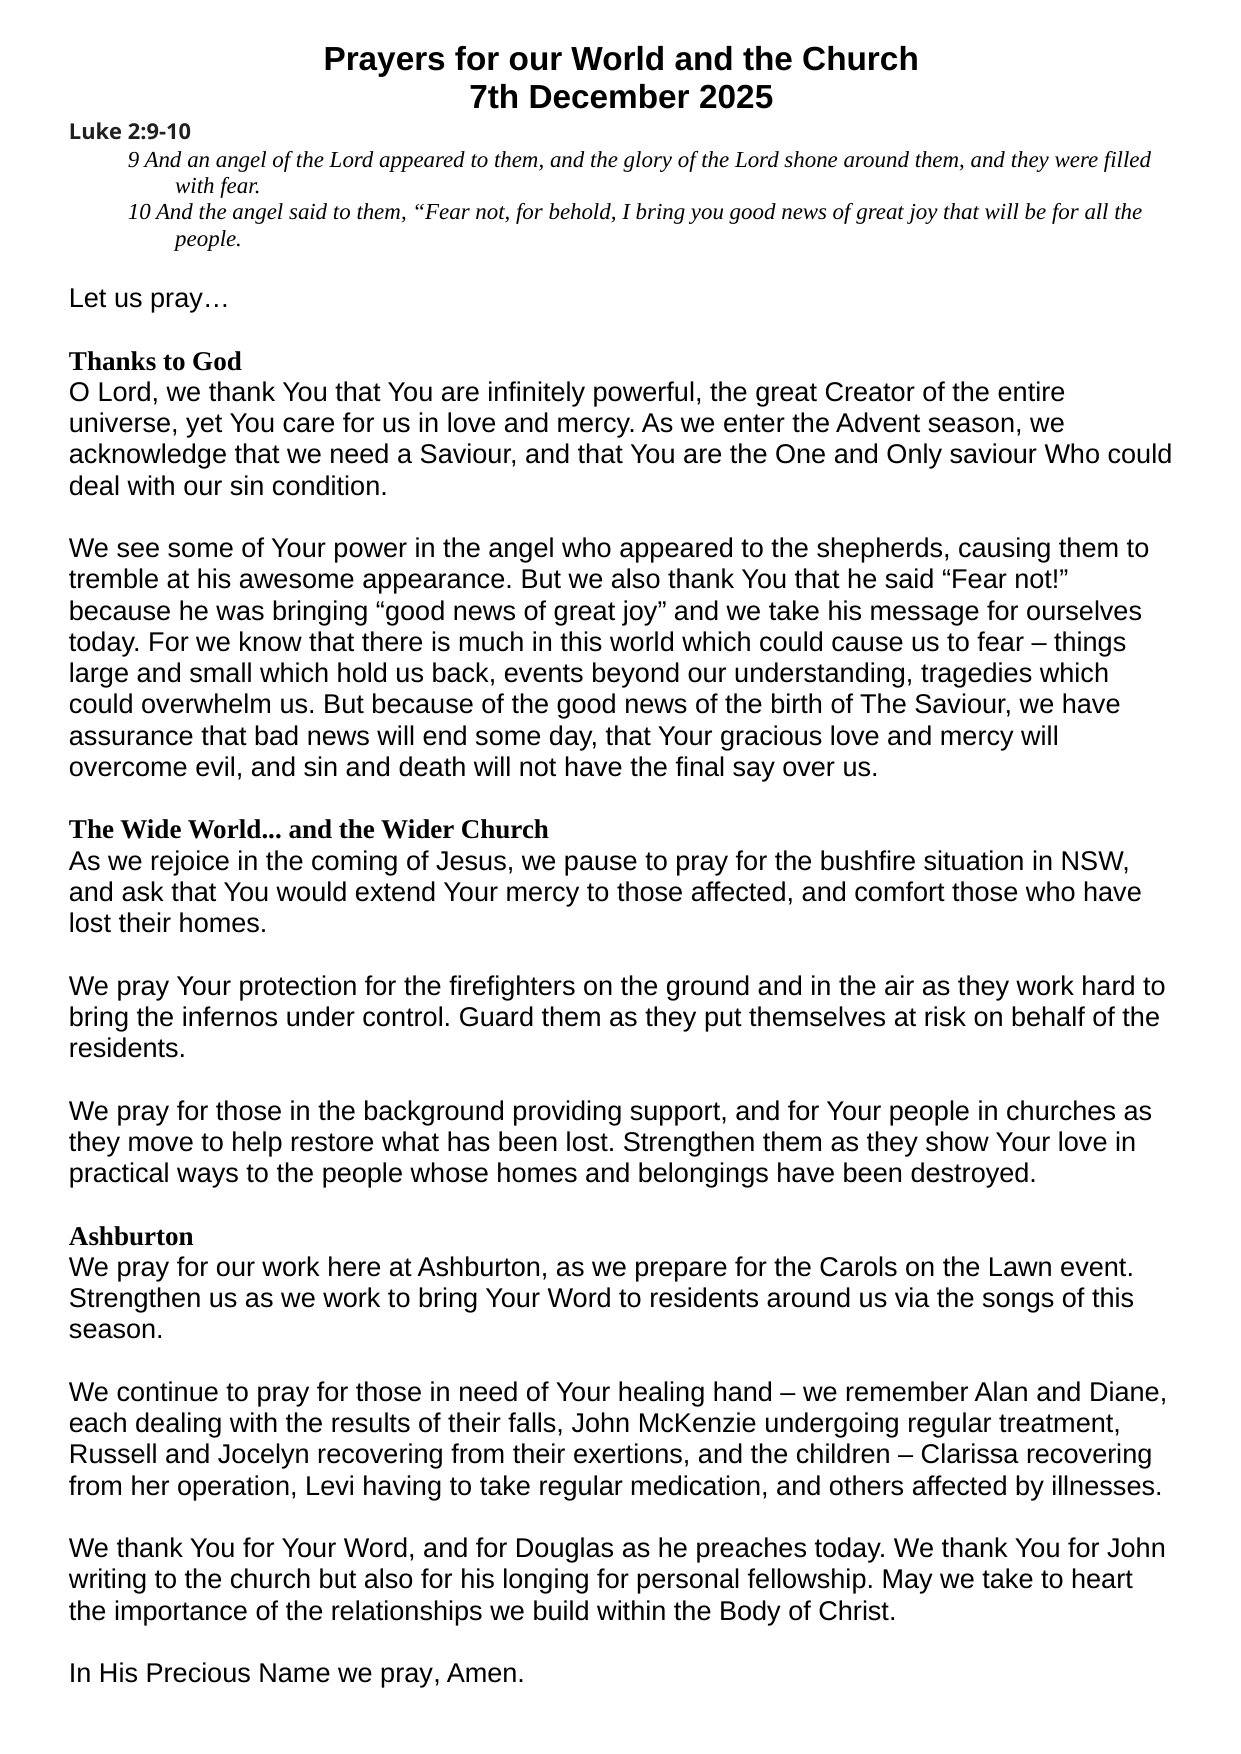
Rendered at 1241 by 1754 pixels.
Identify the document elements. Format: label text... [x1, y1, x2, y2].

text Ashburton [69, 1219, 1173, 1251]
text Luke 2:9-10 [69, 116, 1173, 146]
text Prayers for our World and the Church [69, 39, 1173, 77]
text 7th December 2025 [69, 77, 1173, 116]
text We pray for our work here at Ashburton, as we prepare for the Carols on the Lawn event. Strengthen us as we work to bring Your Word to residents around us via the songs of this season. [69, 1251, 1173, 1344]
text O Lord, we thank You that You are infinitely powerful, the great Creator of the entire universe, yet You care for us in love and mercy. As we enter the Advent season, we acknowledge that we need a Saviour, and that You are the One and Only saviour Who could deal with our sin condition. [69, 376, 1173, 501]
text We thank You for Your Word, and for Douglas as he preaches today. We thank You for John writing to the church but also for his longing for personal fellowship. May we take to heart the importance of the relationships we build within the Body of Christ. [69, 1532, 1173, 1626]
text We pray Your protection for the firefighters on the ground and in the air as they work hard to bring the infernos under control. Guard them as they put themselves at risk on behalf of the residents. [69, 969, 1173, 1063]
text The Wide World... and the Wider Church [69, 813, 1173, 844]
text Let us pray… [69, 282, 1173, 313]
text As we rejoice in the coming of Jesus, we pause to pray for the bushfire situation in NSW, and ask that You would extend Your mercy to those affected, and comfort those who have lost their homes. [69, 844, 1173, 938]
text We see some of Your power in the angel who appeared to the shepherds, causing them to tremble at his awesome appearance. But we also thank You that he said “Fear not!” because he was bringing “good news of great joy” and we take his message for ourselves today. For we know that there is much in this world which could cause us to fear – things large and small which hold us back, events beyond our understanding, tragedies which could overwhelm us. But because of the good news of the birth of The Saviour, we have assurance that bad news will end some day, that Your gracious love and mercy will overcome evil, and sin and death will not have the final say over us. [69, 532, 1173, 782]
text We pray for those in the background providing support, and for Your people in churches as they move to help restore what has been lost. Strengthen them as they show Your love in practical ways to the people whose homes and belongings have been destroyed. [69, 1094, 1173, 1188]
text Thanks to God [69, 345, 1173, 376]
text In His Precious Name we pray, Amen. [69, 1657, 1173, 1688]
text 10 And the angel said to them, “Fear not, for behold, I bring you good news of great joy that will be for all the people. [128, 198, 1173, 251]
text We continue to pray for those in need of Your healing hand – we remember Alan and Diane, each dealing with the results of their falls, John McKenzie undergoing regular treatment, Russell and Jocelyn recovering from their exertions, and the children – Clarissa recovering from her operation, Levi having to take regular medication, and others affected by illnesses. [69, 1376, 1173, 1501]
text 9 And an angel of the Lord appeared to them, and the glory of the Lord shone around them, and they were filled with fear. [128, 146, 1173, 198]
